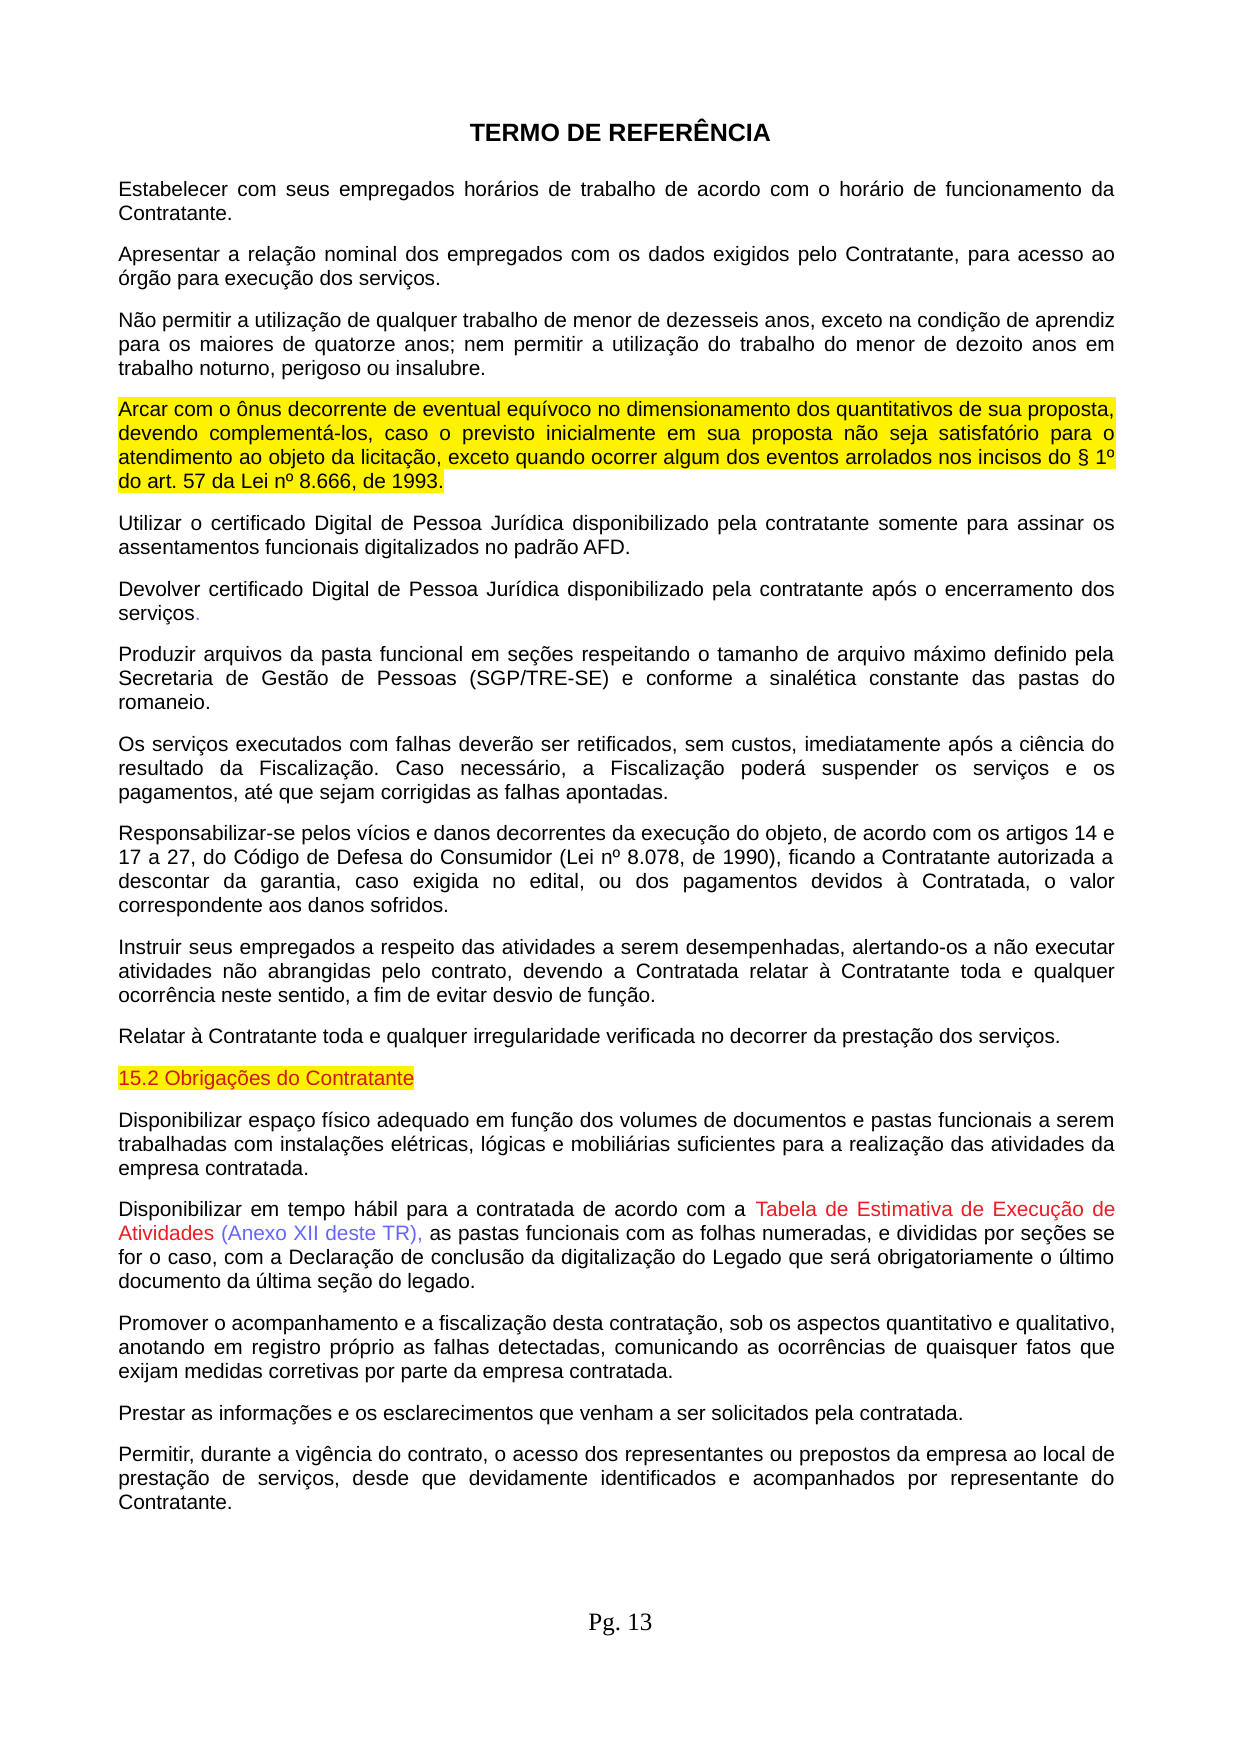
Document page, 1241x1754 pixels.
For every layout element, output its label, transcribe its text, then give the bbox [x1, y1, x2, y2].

text 15.2 Obrigações do Contratante [118, 1066, 1116, 1090]
text Os serviços executados com falhas deverão ser retificados, sem custos, imediatamente após a ciência do resultado da Fiscalização. Caso necessário, a Fiscalização poderá suspender os serviços e os pagamentos, até que sejam corrigidas as falhas apontadas. [118, 732, 1116, 803]
text Promover o acompanhamento e a fiscalização desta contratação, sob os aspectos quantitativo e qualitativo, anotando em registro próprio as falhas detectadas, comunicando as ocorrências de quaisquer fatos que exijam medidas corretivas por parte da empresa contratada. [118, 1311, 1116, 1383]
text Disponibilizar espaço físico adequado em função dos volumes de documentos e pastas funcionais a serem trabalhadas com instalações elétricas, lógicas e mobiliárias suficientes para a realização das atividades da empresa contratada. [118, 1108, 1116, 1179]
text Prestar as informações e os esclarecimentos que venham a ser solicitados pela contratada. [118, 1400, 1116, 1424]
text Permitir, durante a vigência do contrato, o acesso dos representantes ou prepostos da empresa ao local de prestação de serviços, desde que devidamente identificados e acompanhados por representante do Contratante. [118, 1442, 1116, 1514]
text Apresentar a relação nominal dos empregados com os dados exigidos pelo Contratante, para acesso ao órgão para execução dos serviços. [118, 242, 1116, 290]
text Responsabilizar-se pelos vícios e danos decorrentes da execução do objeto, de acordo com os artigos 14 e 17 a 27, do Código de Defesa do Consumidor (Lei nº 8.078, de 1990), ficando a Contratante autorizada a descontar da garantia, caso exigida no edital, ou dos pagamentos devidos à Contratada, o valor correspondente aos danos sofridos. [118, 821, 1116, 917]
text Relatar à Contratante toda e qualquer irregularidade verificada no decorrer da prestação dos serviços. [118, 1024, 1116, 1048]
text Disponibilizar em tempo hábil para a contratada de acordo com a Tabela de Estimativa de Execução de Atividades (Anexo XII deste TR), as pastas funcionais com as folhas numeradas, e divididas por seções se for o caso, com a Declaração de conclusão da digitalização do Legado que será obrigatoriamente o último documento da última seção do legado. [118, 1197, 1116, 1293]
text Não permitir a utilização de qualquer trabalho de menor de dezesseis anos, exceto na condição de aprendiz para os maiores de quatorze anos; nem permitir a utilização do trabalho do menor de dezoito anos em trabalho noturno, perigoso ou insalubre. [118, 308, 1116, 379]
text Produzir arquivos da pasta funcional em seções respeitando o tamanho de arquivo máximo definido pela Secretaria de Gestão de Pessoas (SGP/TRE-SE) e conforme a sinalética constante das pastas do romaneio. [118, 642, 1116, 714]
text Devolver certificado Digital de Pessoa Jurídica disponibilizado pela contratante após o encerramento dos serviços. [118, 576, 1116, 624]
text Utilizar o certificado Digital de Pessoa Jurídica disponibilizado pela contratante somente para assinar os assentamentos funcionais digitalizados no padrão AFD. [118, 511, 1116, 559]
text Arcar com o ônus decorrente de eventual equívoco no dimensionamento dos quantitativos de sua proposta, devendo complementá-los, caso o previsto inicialmente em sua proposta não seja satisfatório para o atendimento ao objeto da licitação, exceto quando ocorrer algum dos eventos arrolados nos incisos do § 1º do art. 57 da Lei nº 8.666, de 1993. [118, 397, 1116, 493]
text Instruir seus empregados a respeito das atividades a serem desempenhadas, alertando-os a não executar atividades não abrangidas pelo contrato, devendo a Contratada relatar à Contratante toda e qualquer ocorrência neste sentido, a fim de evitar desvio de função. [118, 935, 1116, 1007]
text Estabelecer com seus empregados horários de trabalho de acordo com o horário de funcionamento da Contratante. [118, 176, 1116, 224]
